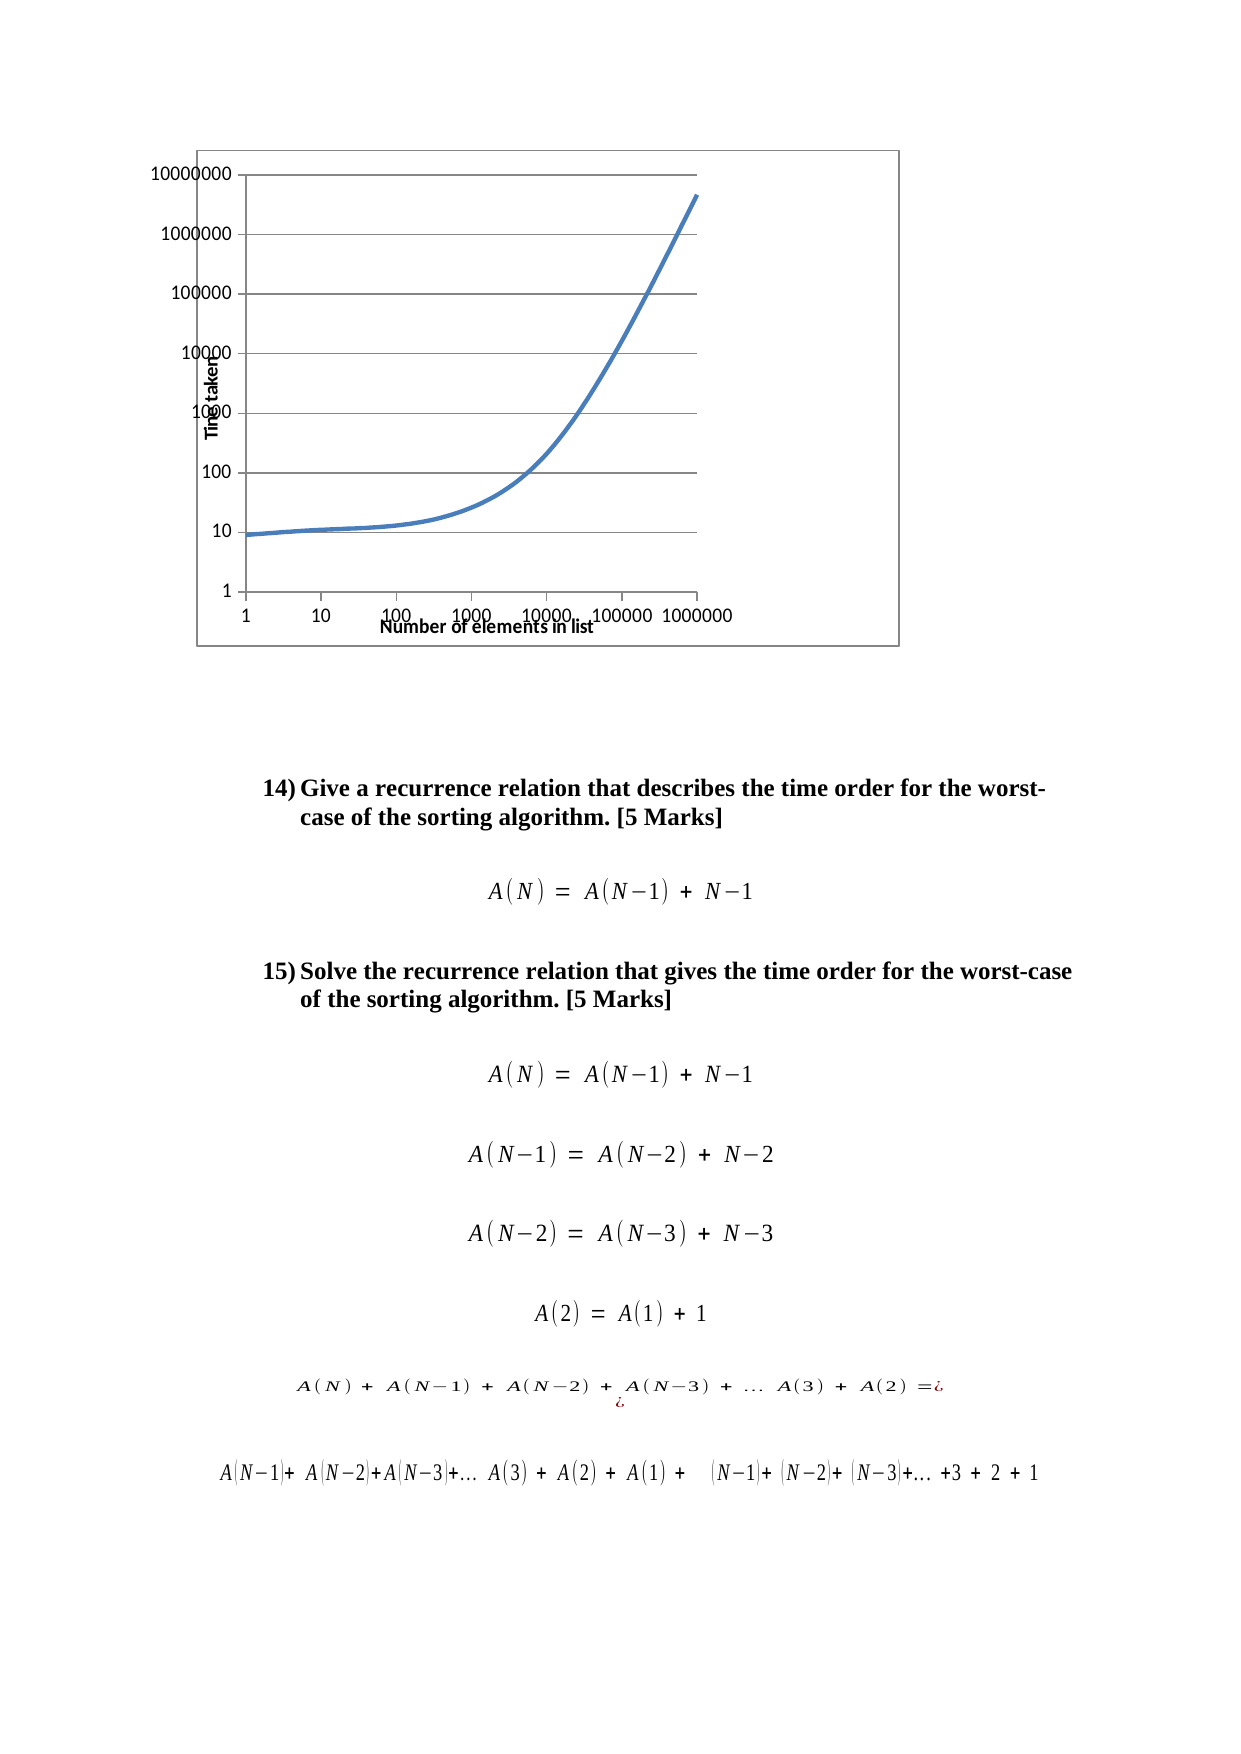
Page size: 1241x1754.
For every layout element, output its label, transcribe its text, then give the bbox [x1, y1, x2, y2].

list Solve the recurrence relation that gives the time order for the worst-case of the sorting algorithm. [5 Marks] [262, 956, 1090, 1013]
list Give a recurrence relation that describes the time order for the worst-case of the sorting algorithm. [5 Marks] [262, 773, 1090, 830]
